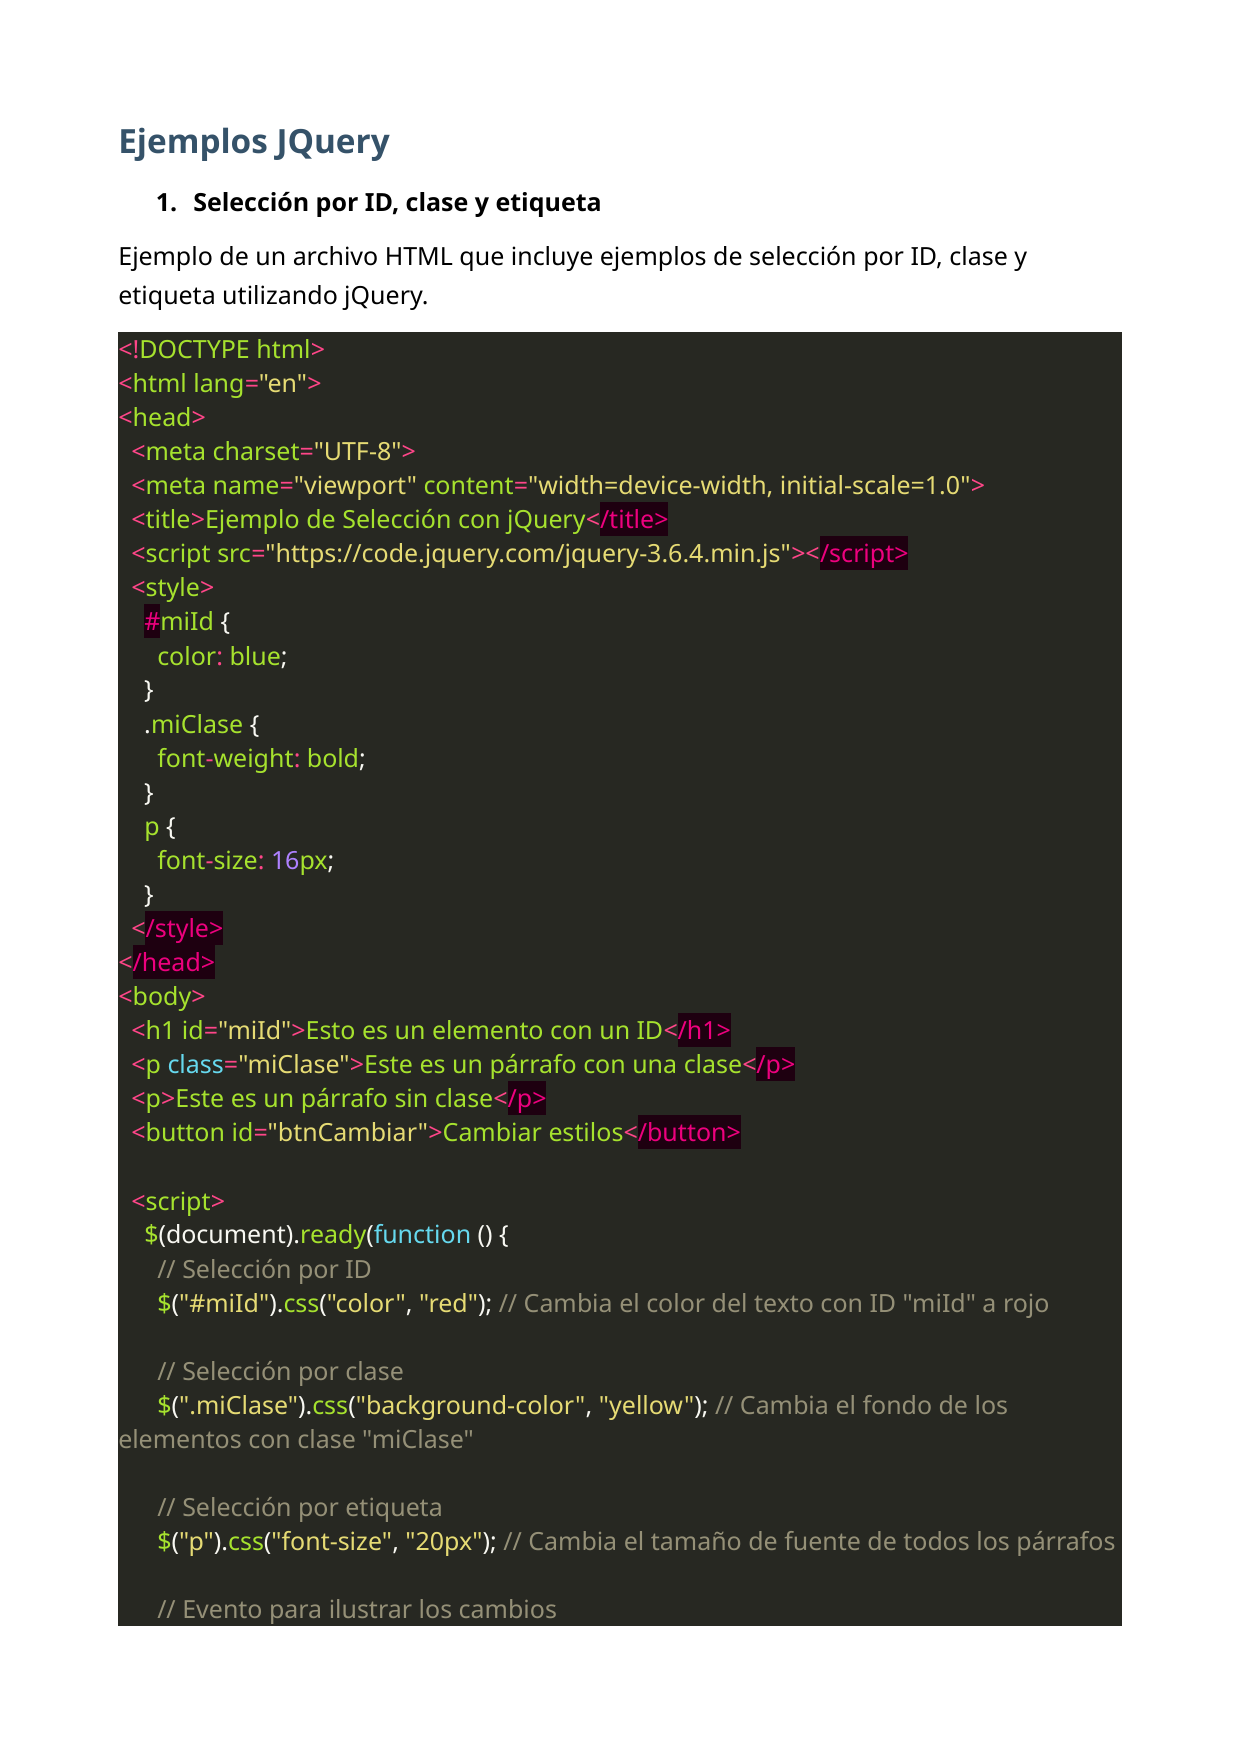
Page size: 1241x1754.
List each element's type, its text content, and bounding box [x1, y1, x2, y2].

text <title>Ejemplo de Selección con jQuery</title> [118, 502, 1122, 536]
text <button id="btnCambiar">Cambiar estilos</button> [118, 1115, 1122, 1149]
text p { [118, 808, 1122, 842]
text font-size: 16px; [118, 842, 1122, 877]
text color: blue; [118, 638, 1122, 672]
text $("p").css("font-size", "20px"); // Cambia el tamaño de fuente de todos los párrafos [118, 1524, 1122, 1558]
text $("#miId").css("color", "red"); // Cambia el color del texto con ID "miId" a rojo [118, 1285, 1122, 1319]
text #miId { [118, 604, 1122, 638]
text } [118, 774, 1122, 808]
list Selección por ID, clase y etiqueta [156, 185, 1122, 219]
text $(".miClase").css("background-color", "yellow"); // Cambia el fondo de los elementos con clase "miClase" [118, 1387, 1122, 1456]
text <!DOCTYPE html> [118, 332, 1122, 366]
text } [118, 672, 1122, 706]
text // Selección por clase [118, 1353, 1122, 1387]
text <html lang="en"> [118, 366, 1122, 400]
text } [118, 877, 1122, 911]
text </style> [118, 911, 1122, 945]
text // Selección por etiqueta [118, 1490, 1122, 1524]
text <style> [118, 570, 1122, 604]
text <p class="miClase">Este es un párrafo con una clase</p> [118, 1047, 1122, 1081]
text </head> [118, 945, 1122, 979]
text <body> [118, 979, 1122, 1013]
text <p>Este es un párrafo sin clase</p> [118, 1081, 1122, 1115]
text // Evento para ilustrar los cambios [118, 1592, 1122, 1626]
text $(document).ready(function () { [118, 1217, 1122, 1251]
text <h1 id="miId">Esto es un elemento con un ID</h1> [118, 1013, 1122, 1047]
text Ejemplos JQuery [118, 118, 1122, 163]
text <meta name="viewport" content="width=device-width, initial-scale=1.0"> [118, 468, 1122, 502]
text <script src="https://code.jquery.com/jquery-3.6.4.min.js"></script> [118, 536, 1122, 570]
text // Selección por ID [118, 1251, 1122, 1285]
text .miClase { [118, 706, 1122, 740]
text font-weight: bold; [118, 740, 1122, 774]
text Ejemplo de un archivo HTML que incluye ejemplos de selección por ID, clase y etiqueta utilizando jQuery. [118, 239, 1122, 312]
text <meta charset="UTF-8"> [118, 434, 1122, 468]
text <script> [118, 1183, 1122, 1217]
text <head> [118, 400, 1122, 434]
